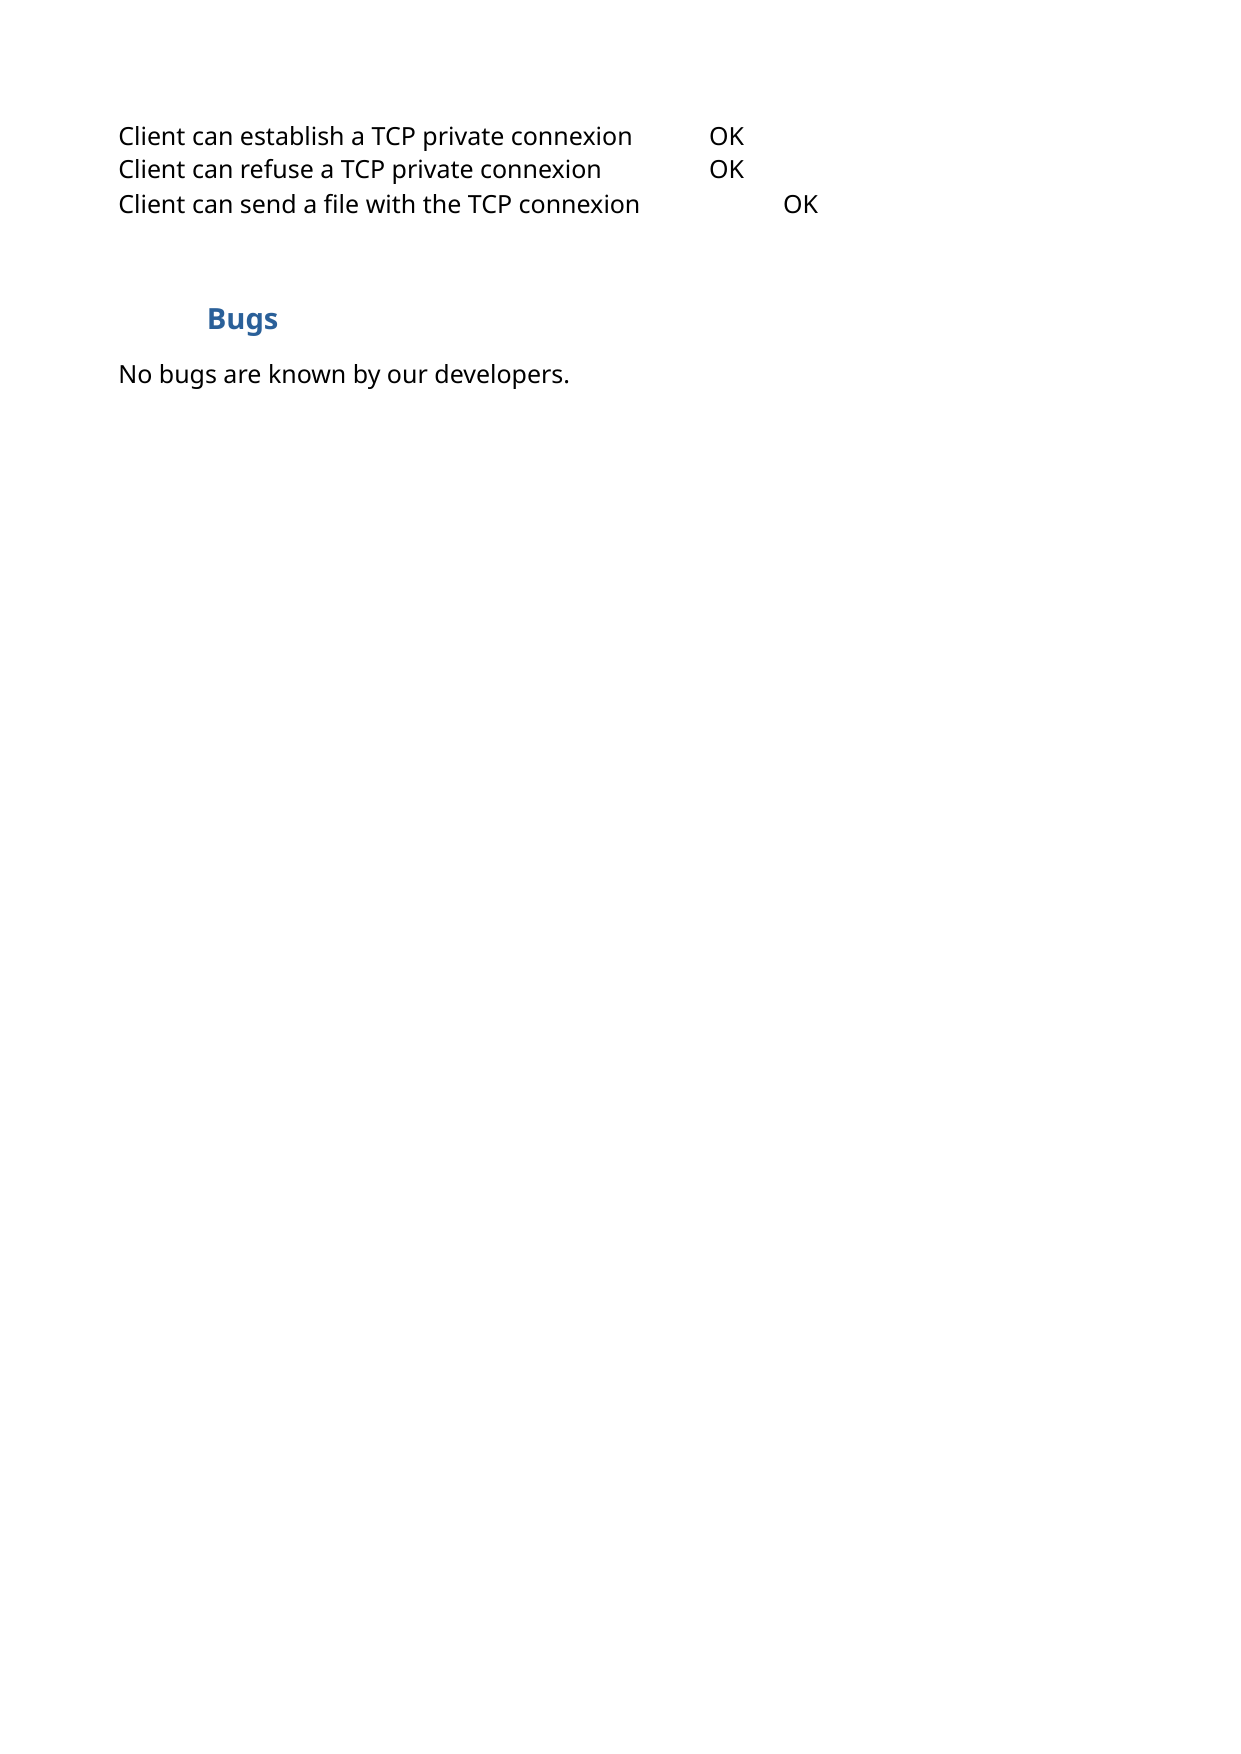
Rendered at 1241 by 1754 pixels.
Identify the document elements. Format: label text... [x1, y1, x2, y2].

subtitle Bugs [207, 298, 1122, 338]
text Client can refuse a TCP private connexion OK [118, 152, 1122, 186]
text No bugs are known by our developers. [118, 356, 1122, 390]
text Client can establish a TCP private connexion OK [118, 118, 1122, 152]
text Client can send a file with the TCP connexion OK [118, 186, 1122, 220]
